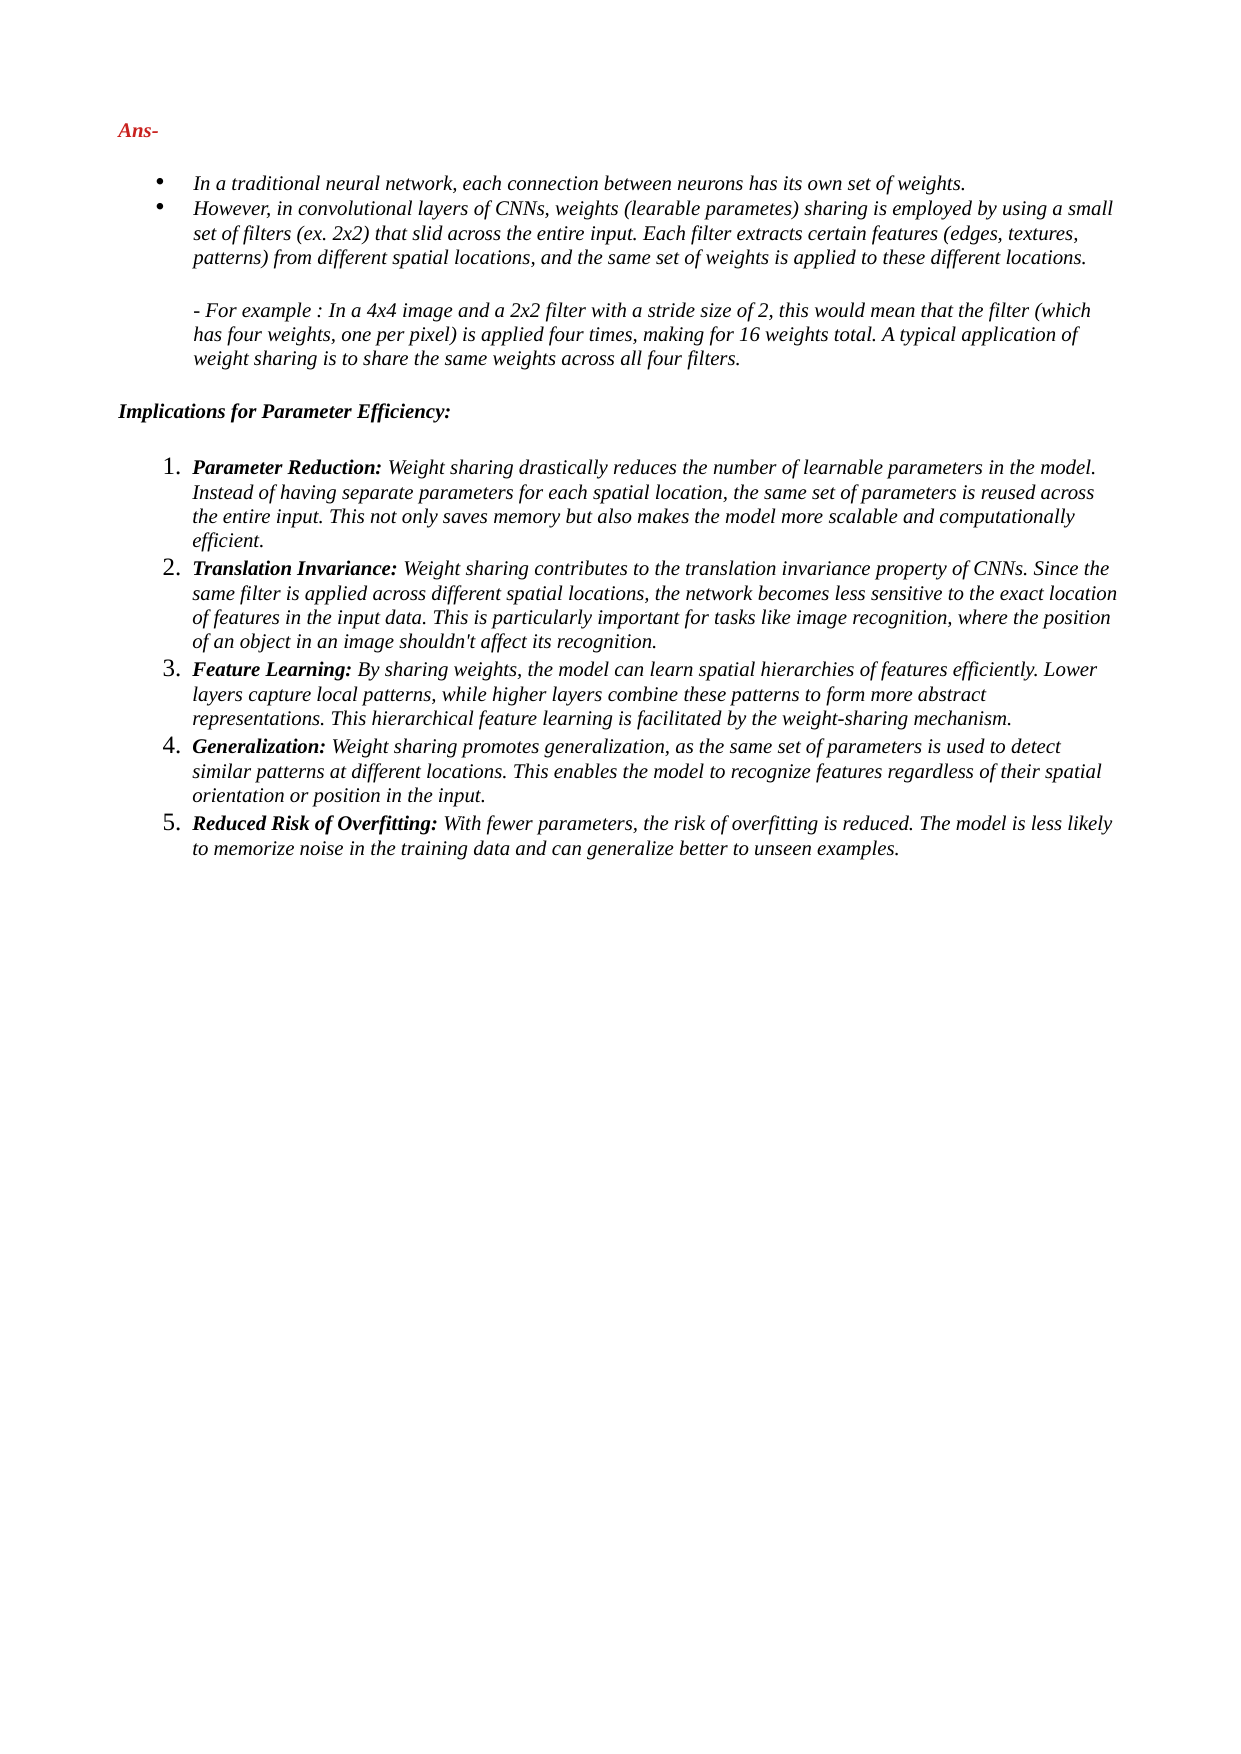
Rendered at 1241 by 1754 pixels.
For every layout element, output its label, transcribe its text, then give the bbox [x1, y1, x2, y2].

list Translation Invariance: Weight sharing contributes to the translation invariance property of CNNs. Since the same filter is applied across different spatial locations, the network becomes less sensitive to the exact location of features in the input data. This is particularly important for tasks like image recognition, where the position of an object in an image shouldn't affect its recognition. [162, 552, 1122, 653]
text Ans- [118, 118, 1122, 142]
list In a traditional neural network, each connection between neurons has its own set of weights. [156, 171, 1122, 196]
list However, in convolutional layers of CNNs, weights (learable parametes) sharing is employed by using a small set of filters (ex. 2x2) that slid across the entire input. Each filter extracts certain features (edges, textures, patterns) from different spatial locations, and the same set of weights is applied to these different locations. [156, 196, 1122, 269]
list Feature Learning: By sharing weights, the model can learn spatial hierarchies of features efficiently. Lower layers capture local patterns, while higher layers combine these patterns to form more abstract representations. This hierarchical feature learning is facilitated by the weight-sharing mechanism. [162, 653, 1122, 730]
list Reduced Risk of Overfitting: With fewer parameters, the risk of overfitting is reduced. The model is less likely to memorize noise in the training data and can generalize better to unseen examples. [162, 807, 1122, 860]
list Parameter Reduction: Weight sharing drastically reduces the number of learnable parameters in the model. Instead of having separate parameters for each spatial location, the same set of parameters is reused across the entire input. This not only saves memory but also makes the model more scalable and computationally efficient. [162, 451, 1122, 552]
list Generalization: Weight sharing promotes generalization, as the same set of parameters is used to detect similar patterns at different locations. This enables the model to recognize features regardless of their spatial orientation or position in the input. [162, 730, 1122, 807]
text Implications for Parameter Efficiency: [118, 398, 1122, 423]
list - For example : In a 4x4 image and a 2x2 filter with a stride size of 2, this would mean that the filter (which has four weights, one per pixel) is applied four times, making for 16 weights total. A typical application of weight sharing is to share the same weights across all four filters. [156, 298, 1122, 370]
